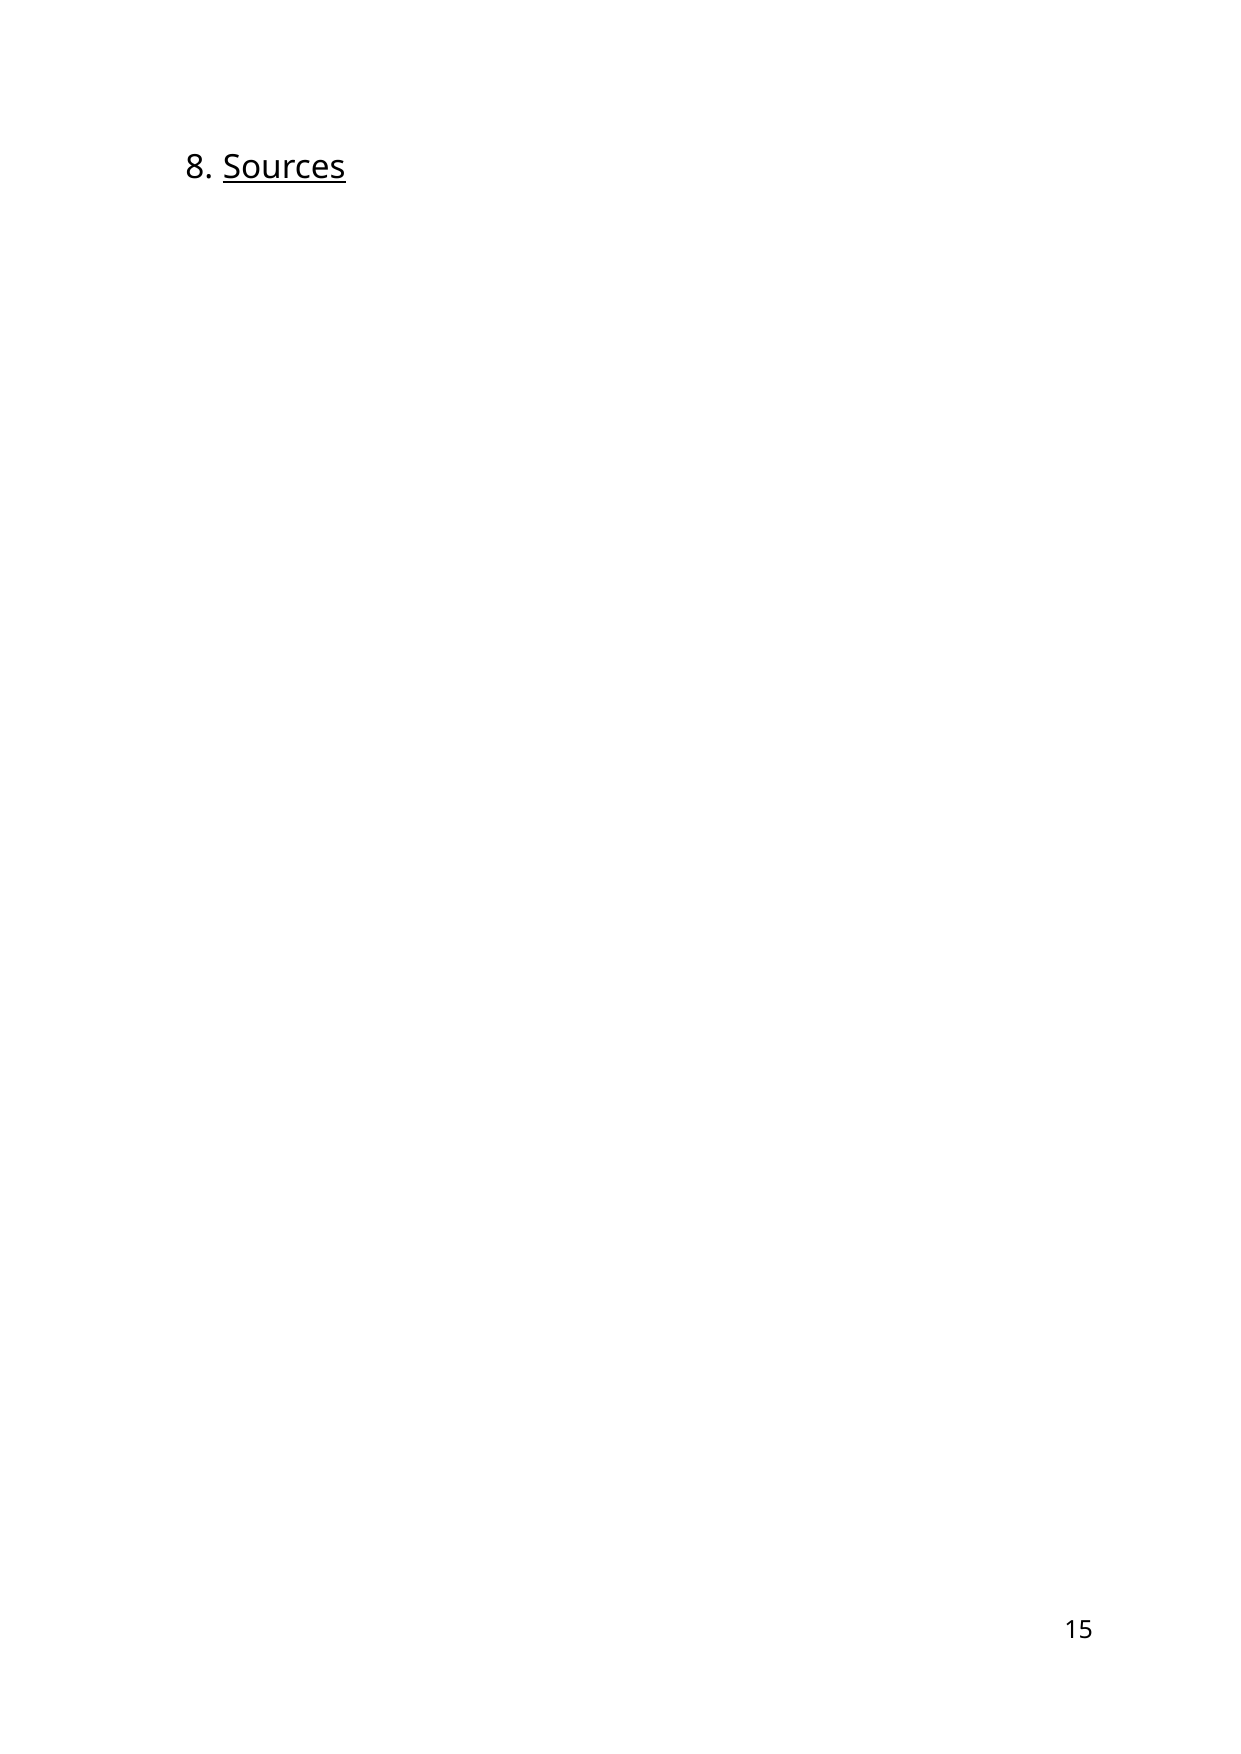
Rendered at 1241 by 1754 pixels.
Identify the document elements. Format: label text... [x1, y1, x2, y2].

list Sources [185, 143, 1093, 188]
